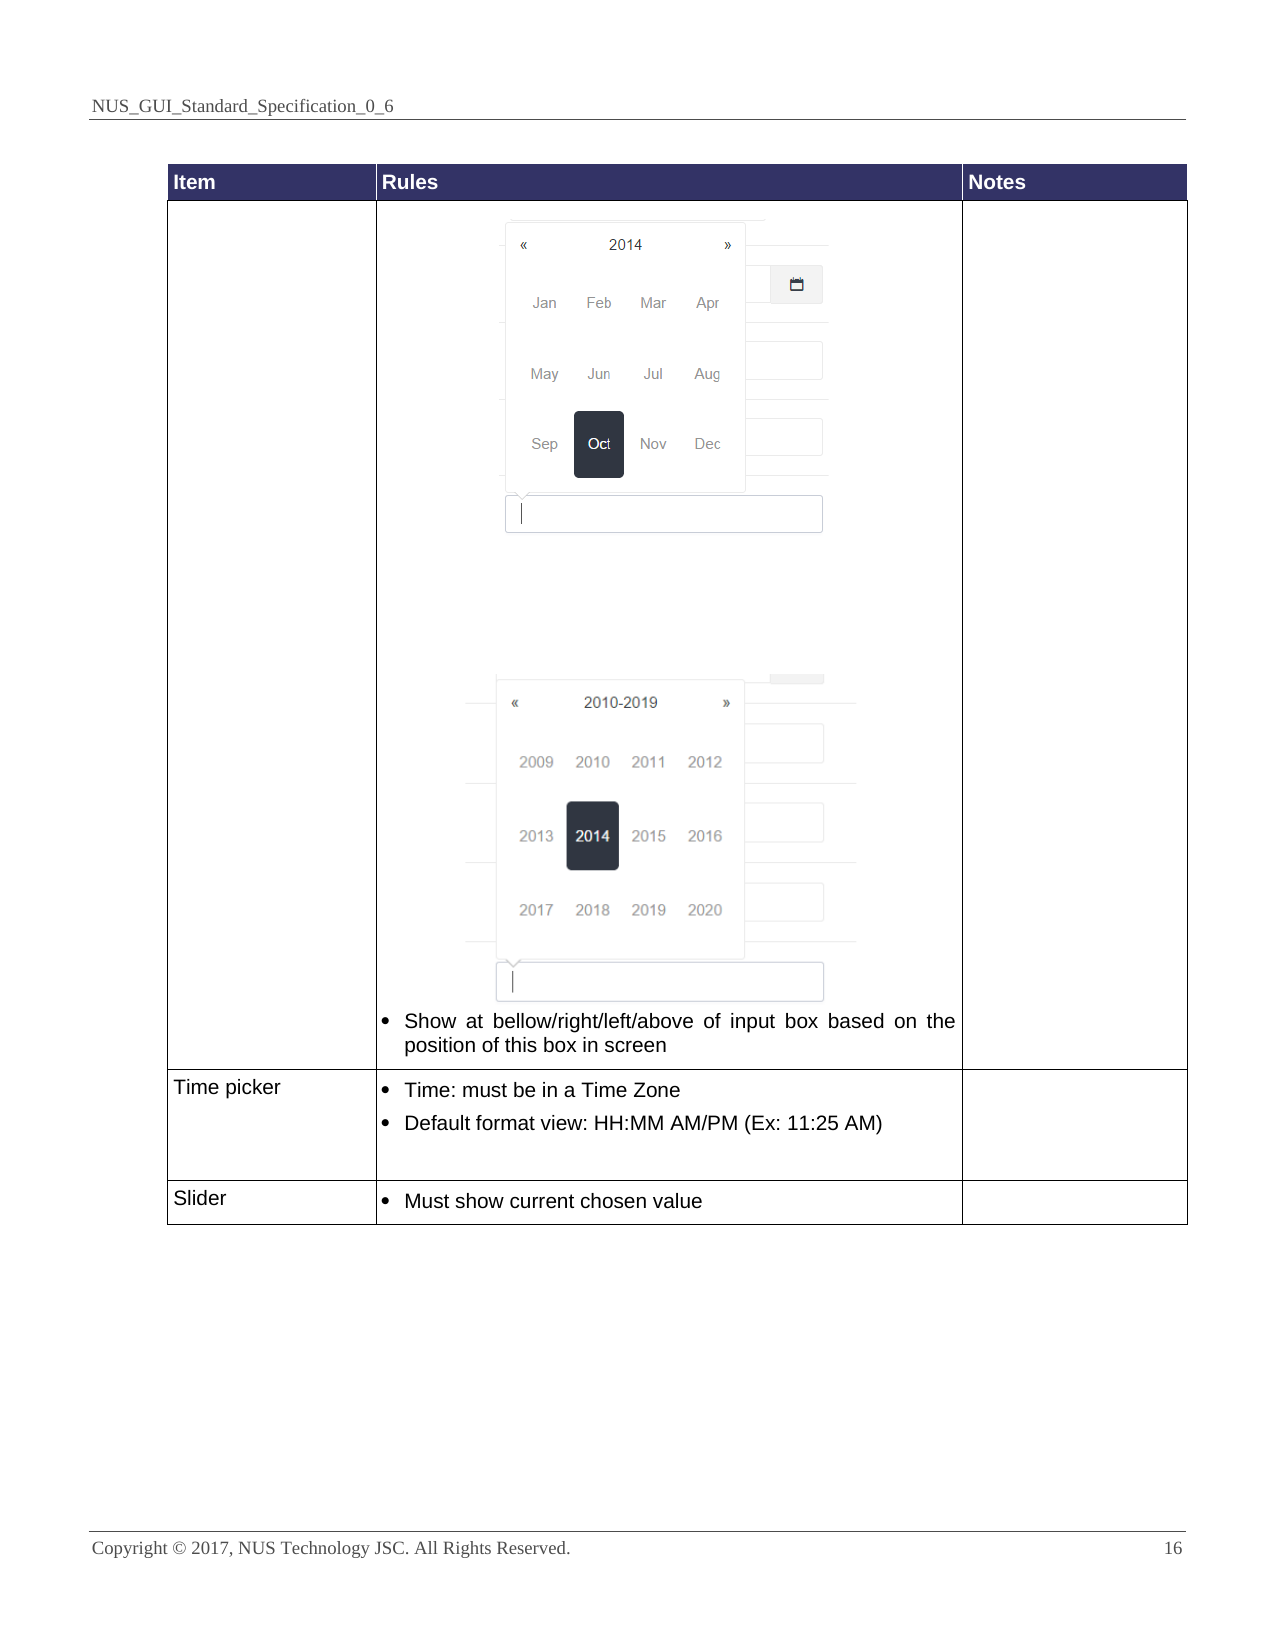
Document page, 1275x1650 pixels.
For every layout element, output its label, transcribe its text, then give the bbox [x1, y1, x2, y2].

table_header Notes [963, 164, 1187, 200]
table_header Rules [377, 164, 962, 200]
picture [465, 674, 857, 1009]
table_cell [963, 201, 1187, 1069]
table_cell [963, 1070, 1187, 1180]
picture [499, 219, 829, 543]
table_cell [168, 201, 376, 1069]
table_header Item [168, 164, 376, 200]
table_cell Must show current chosen value [377, 1181, 962, 1224]
table_cell Slider [168, 1181, 376, 1224]
table_cell Time: must be in a Time Zone Default format view: HH:MM AM/PM (Ex: 11:25 AM) [377, 1070, 962, 1180]
table_cell Date and Time: must be in a Timezone Use the right type based on purpose of picker Default view: Optional view Show at bellow/right/left/above of input box based on the position of this box in screen [377, 201, 962, 1069]
table_cell [963, 1181, 1187, 1224]
table_cell Time picker [168, 1070, 376, 1180]
